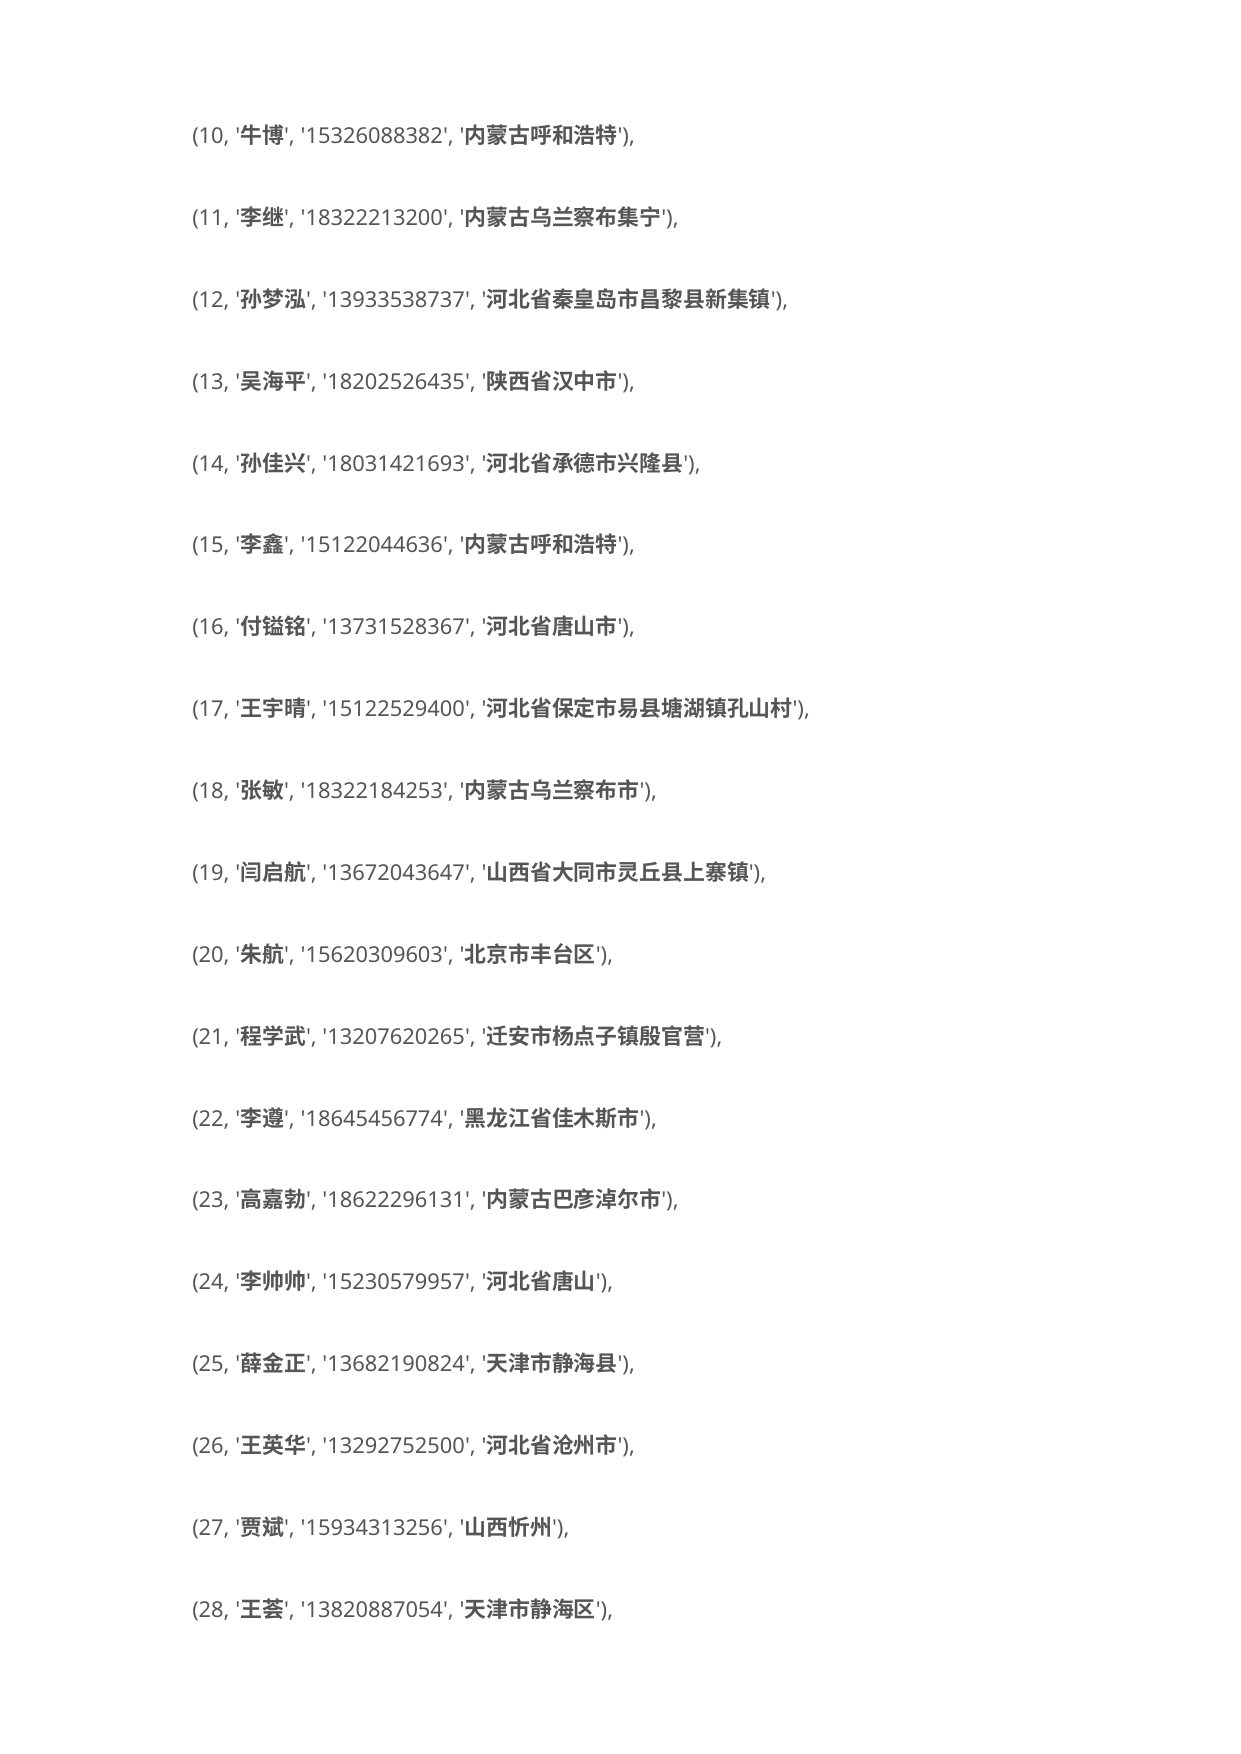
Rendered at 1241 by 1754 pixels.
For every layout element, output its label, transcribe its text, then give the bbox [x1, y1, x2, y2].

text (25, '薛金正', '13682190824', '天津市静海县'), [118, 1346, 1122, 1378]
text (12, '孙梦泓', '13933538737', '河北省秦皇岛市昌黎县新集镇'), [118, 282, 1122, 314]
text (26, '王英华', '13292752500', '河北省沧州市'), [118, 1428, 1122, 1460]
text (14, '孙佳兴', '18031421693', '河北省承德市兴隆县'), [118, 446, 1122, 477]
text (11, '李继', '18322213200', '内蒙古乌兰察布集宁'), [118, 200, 1122, 232]
text (18, '张敏', '18322184253', '内蒙古乌兰察布市'), [118, 773, 1122, 805]
text (21, '程学武', '13207620265', '迁安市杨点子镇殷官营'), [118, 1019, 1122, 1051]
text (28, '王荟', '13820887054', '天津市静海区'), [118, 1592, 1122, 1624]
text (16, '付镒铭', '13731528367', '河北省唐山市'), [118, 609, 1122, 641]
text (15, '李鑫', '15122044636', '内蒙古呼和浩特'), [118, 527, 1122, 559]
text (10, '牛博', '15326088382', '内蒙古呼和浩特'), [118, 118, 1122, 150]
text (13, '吴海平', '18202526435', '陕西省汉中市'), [118, 364, 1122, 396]
text (27, '贾斌', '15934313256', '山西忻州'), [118, 1510, 1122, 1542]
text (17, '王宇晴', '15122529400', '河北省保定市易县塘湖镇孔山村'), [118, 691, 1122, 723]
text (24, '李帅帅', '15230579957', '河北省唐山'), [118, 1264, 1122, 1296]
text (23, '高嘉勃', '18622296131', '内蒙古巴彦淖尔市'), [118, 1182, 1122, 1214]
text (20, '朱航', '15620309603', '北京市丰台区'), [118, 937, 1122, 969]
text (19, '闫启航', '13672043647', '山西省大同市灵丘县上寨镇'), [118, 855, 1122, 887]
text (22, '李遵', '18645456774', '黑龙江省佳木斯市'), [118, 1101, 1122, 1132]
